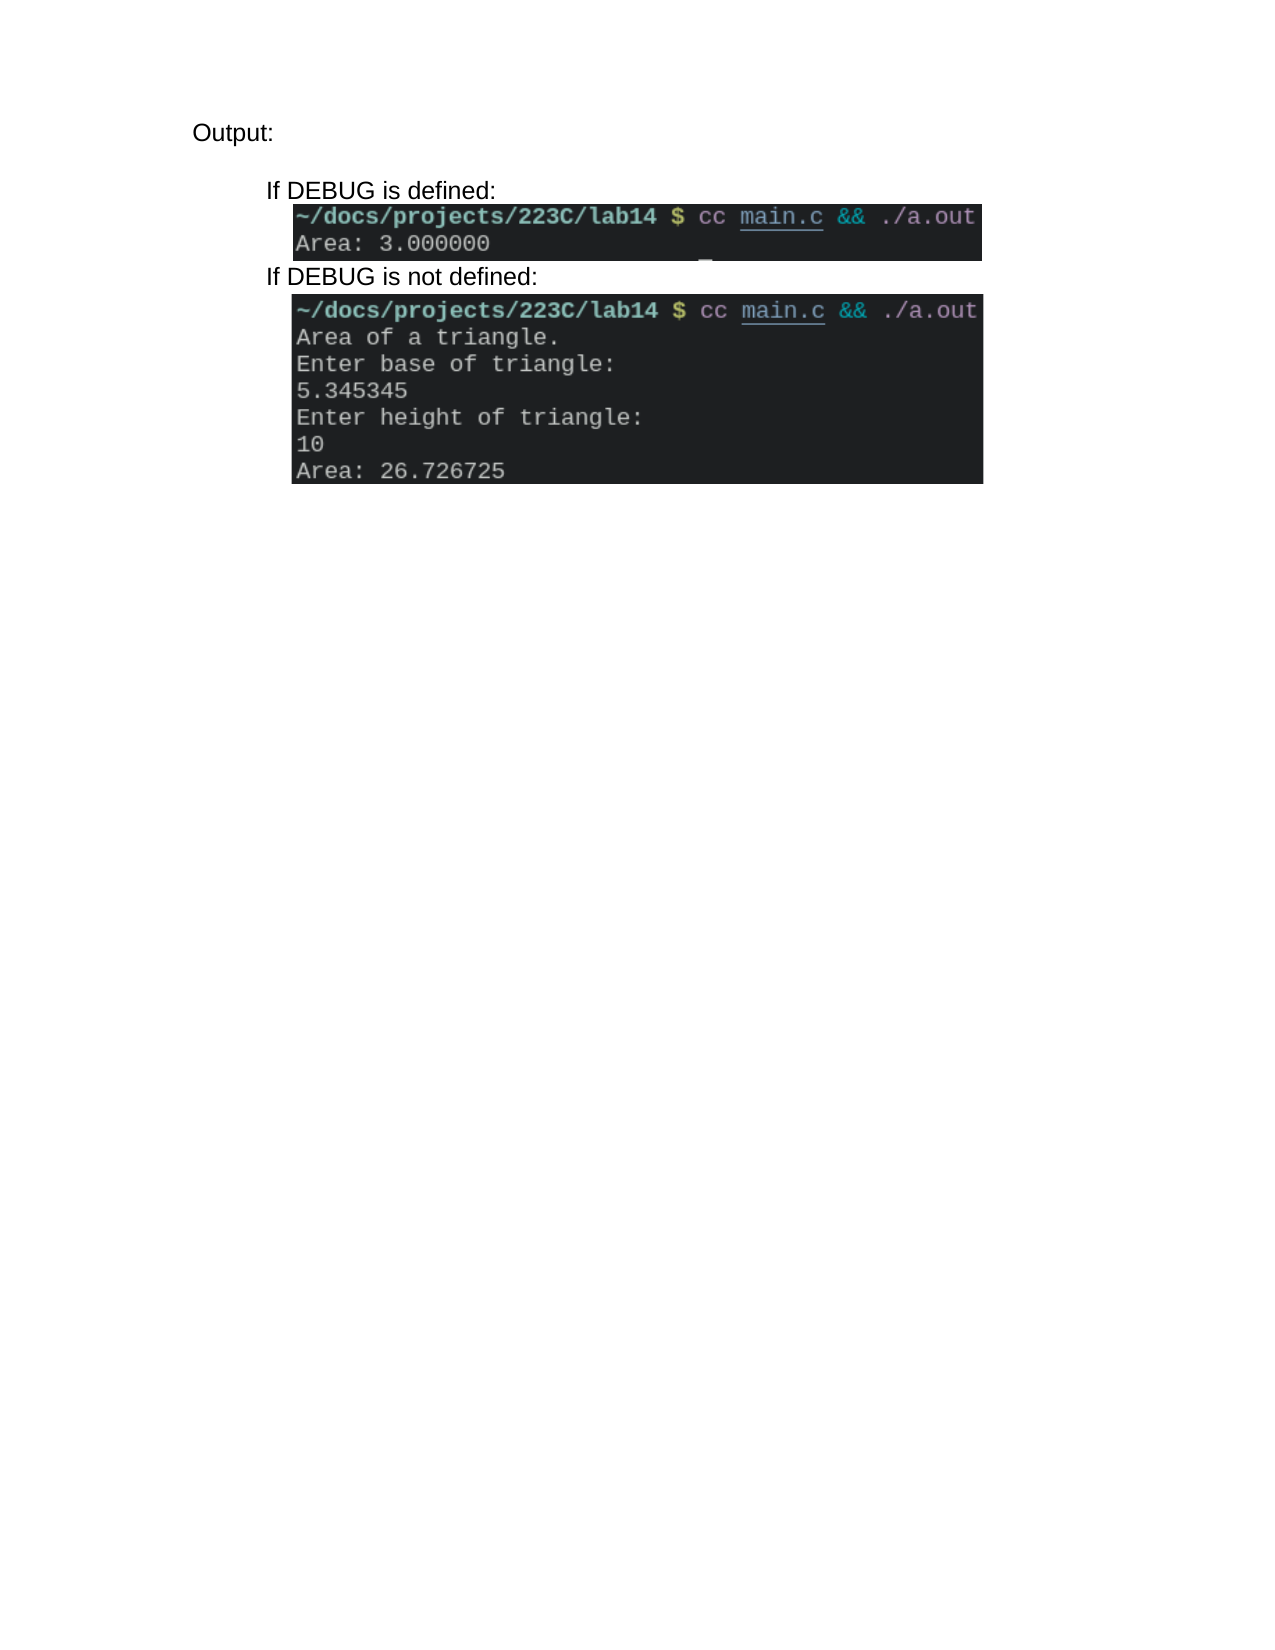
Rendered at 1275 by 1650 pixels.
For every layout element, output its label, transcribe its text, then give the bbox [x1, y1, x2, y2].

picture [293, 204, 982, 261]
text Output: [118, 118, 1157, 147]
picture [291, 294, 984, 484]
text If DEBUG is not defined: [118, 262, 1157, 291]
text If DEBUG is defined: [118, 176, 1157, 204]
